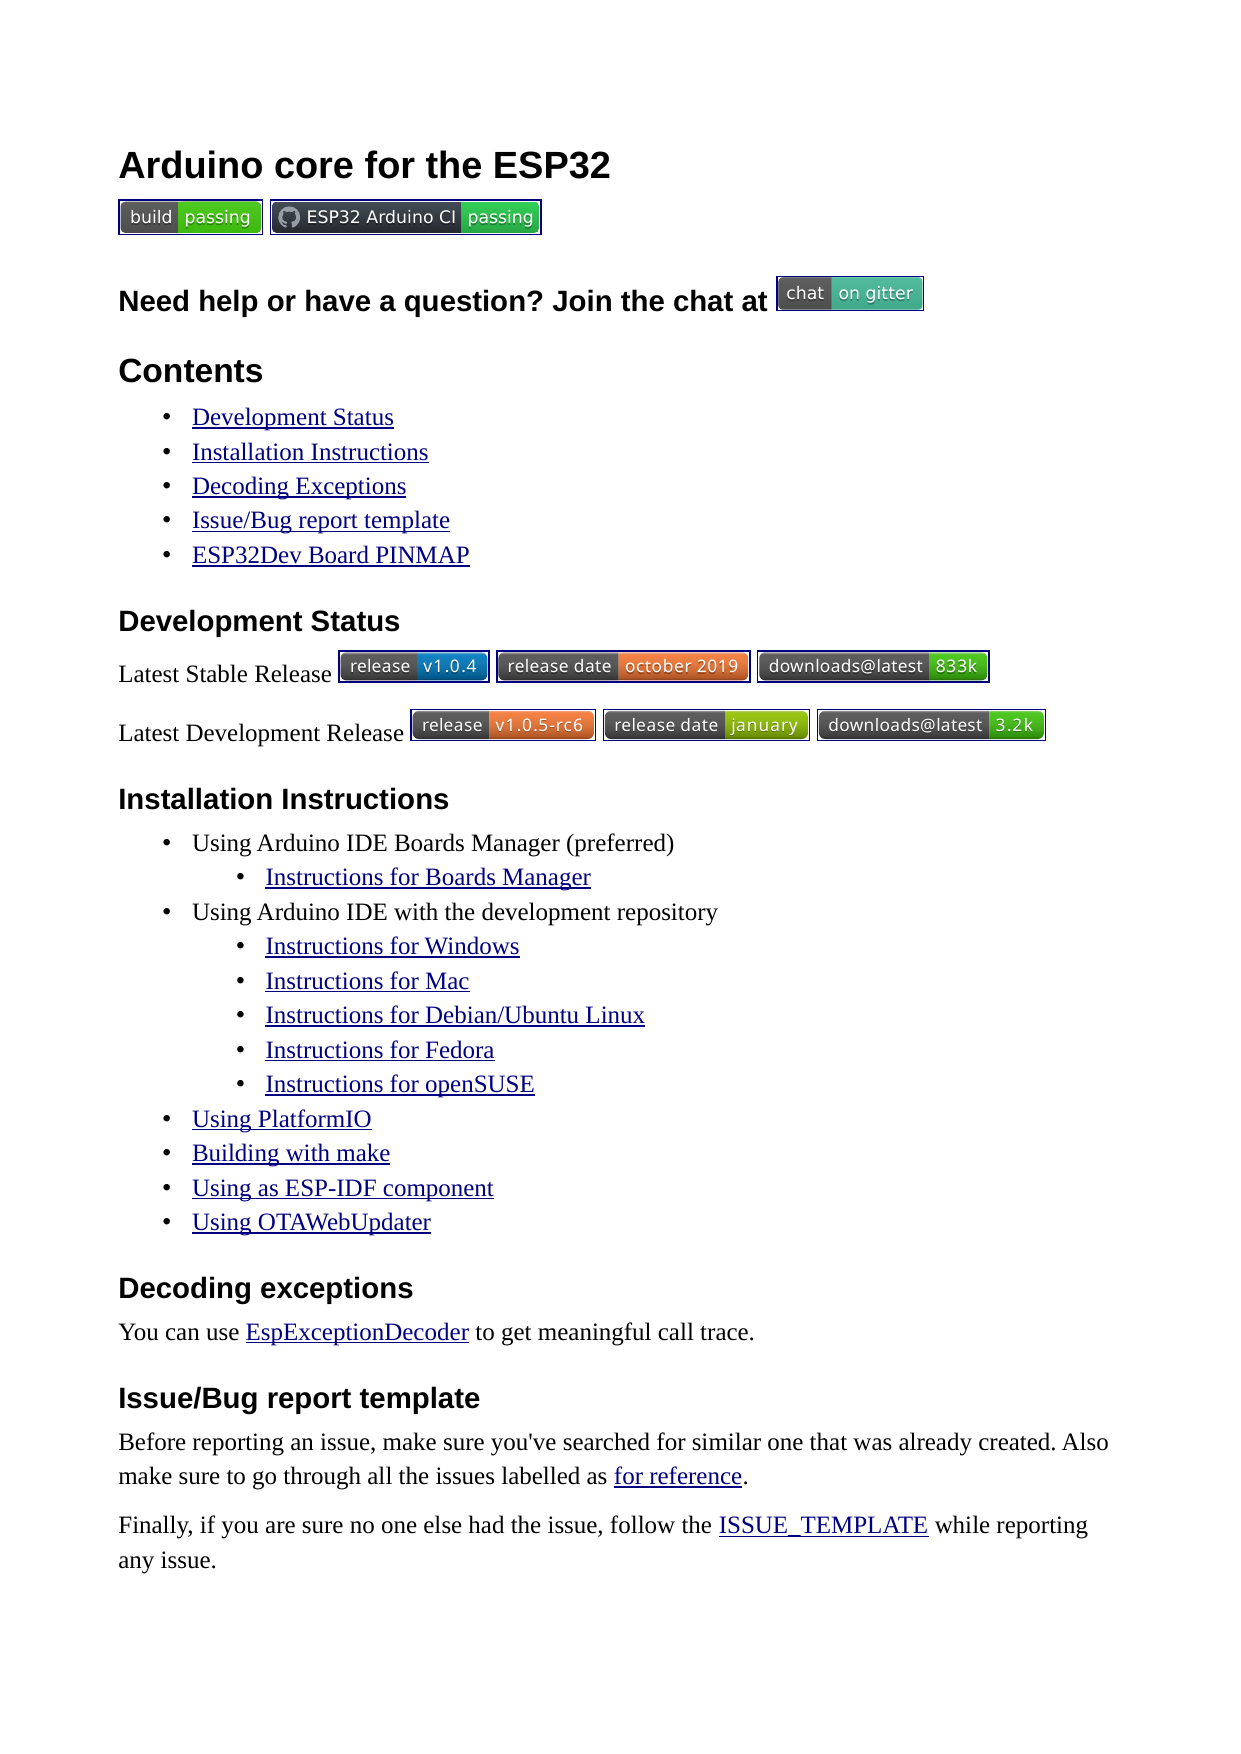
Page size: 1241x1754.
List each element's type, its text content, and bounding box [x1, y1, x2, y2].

list Using as ESP-IDF component [162, 1173, 1122, 1201]
text You can use EspExceptionDecoder to get meaningful call trace. [118, 1317, 1122, 1346]
list ESP32Dev Board PINMAP [162, 540, 1122, 569]
list Decoding Exceptions [162, 471, 1122, 500]
subtitle Issue/Bug report template [118, 1381, 1122, 1414]
list Instructions for Fedora [236, 1035, 1122, 1063]
text Latest Stable Release [118, 650, 1122, 688]
list Using PlatformIO [162, 1104, 1122, 1132]
list Building with make [162, 1138, 1122, 1167]
text Finally, if you are sure no one else had the issue, follow the ISSUE_TEMPLATE while reporting any issue. [118, 1511, 1122, 1574]
list Development Status [162, 402, 1122, 431]
list Instructions for Windows [236, 931, 1122, 960]
list Instructions for openSUSE [236, 1069, 1122, 1098]
list Instructions for Mac [236, 966, 1122, 994]
list Instructions for Debian/Ubuntu Linux [236, 1000, 1122, 1029]
list Using Arduino IDE Boards Manager (preferred) [162, 828, 1122, 857]
subtitle Arduino core for the ESP32 [118, 143, 1122, 187]
text Before reporting an issue, make sure you've searched for similar one that was already created. Also make sure to go through all the issues labelled as for reference. [118, 1427, 1122, 1490]
list Installation Instructions [162, 437, 1122, 465]
subtitle Need help or have a question? Join the chat at [118, 276, 1122, 318]
text Latest Development Release [118, 708, 1122, 747]
subtitle Installation Instructions [118, 782, 1122, 815]
subtitle Decoding exceptions [118, 1271, 1122, 1304]
list Instructions for Boards Manager [236, 862, 1122, 891]
list Issue/Bug report template [162, 506, 1122, 534]
subtitle Contents [118, 351, 1122, 390]
list Using Arduino IDE with the development repository [162, 897, 1122, 926]
list Using OTAWebUpdater [162, 1207, 1122, 1236]
subtitle Development Status [118, 604, 1122, 637]
